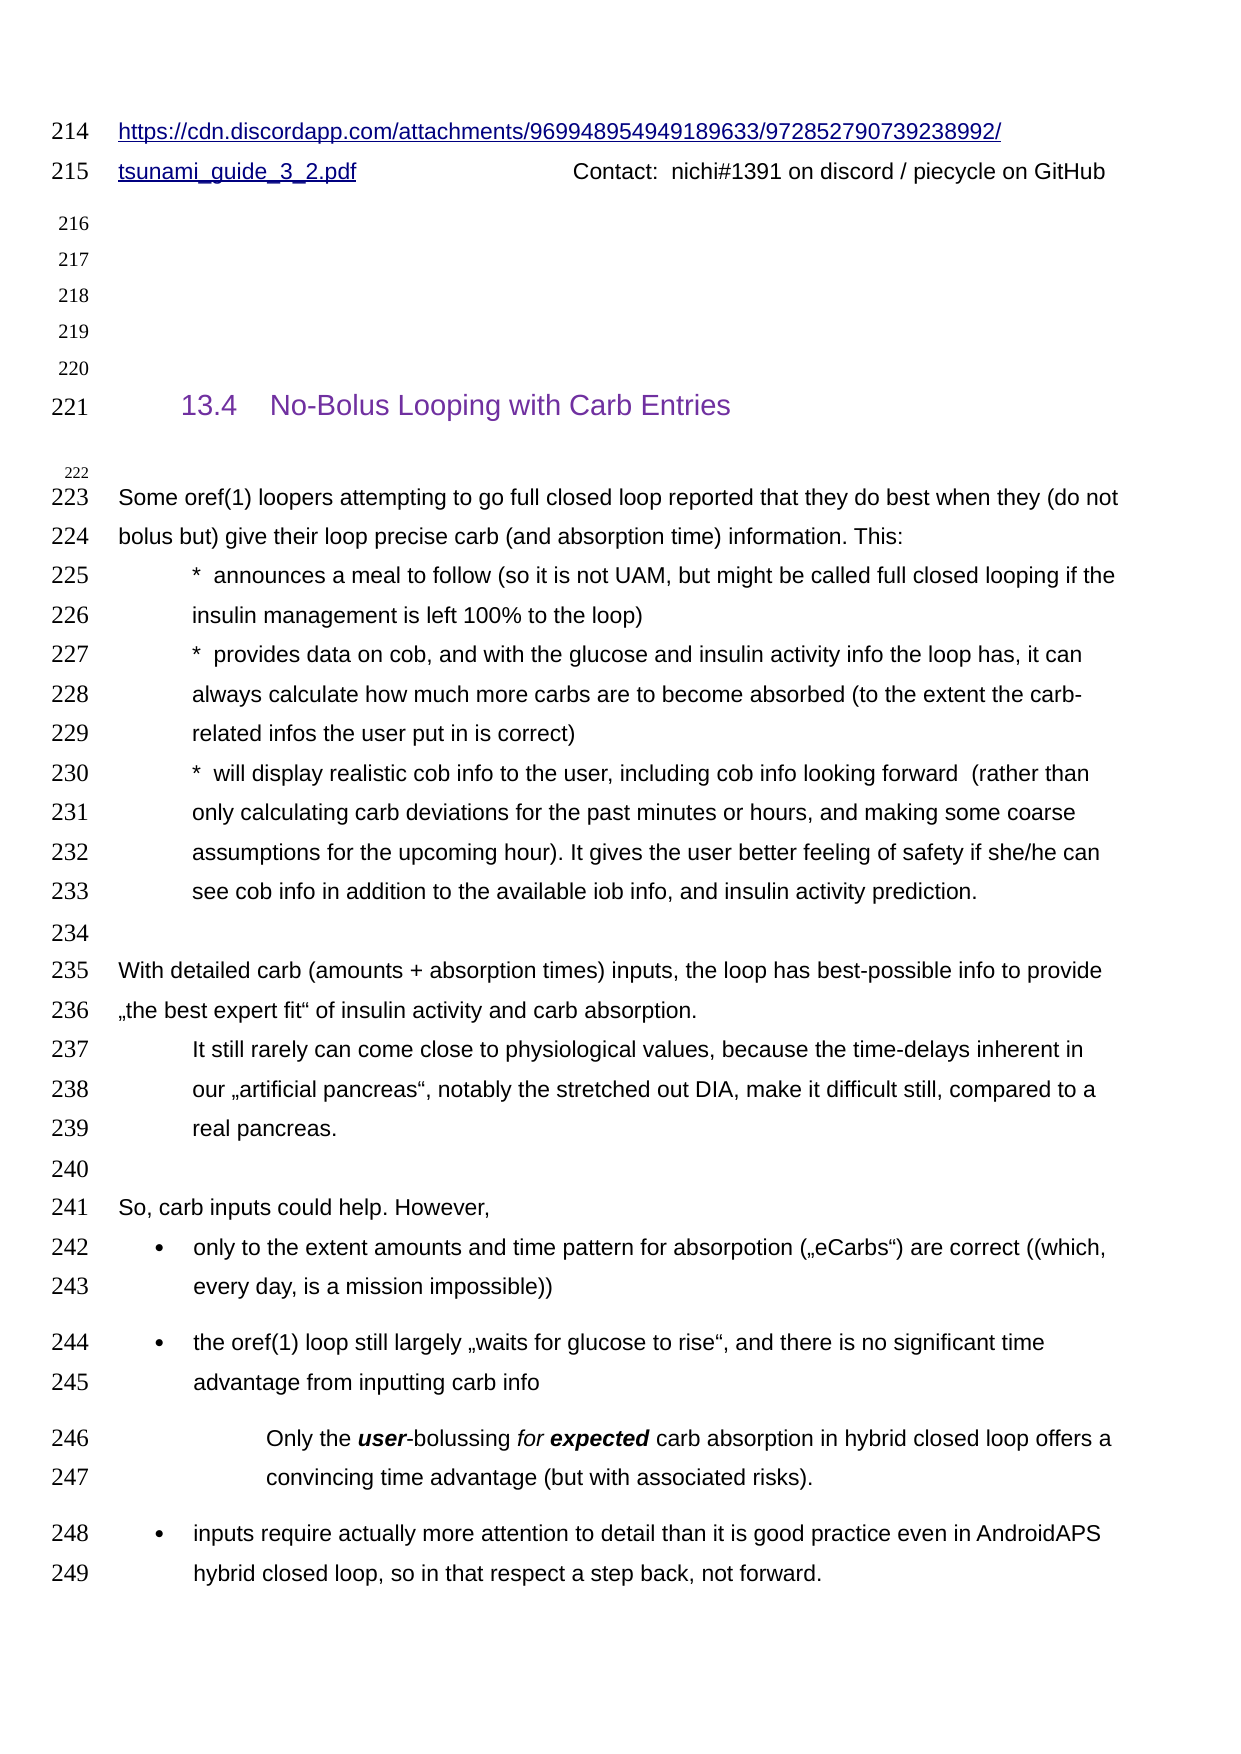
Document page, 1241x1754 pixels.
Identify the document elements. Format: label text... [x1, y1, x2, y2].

list the oref(1) loop still largely „waits for glucose to rise“, and there is no significant time advantage from inputting carb info [156, 1329, 1122, 1395]
text * announces a meal to follow (so it is not UAM, but might be called full closed looping if the insulin management is left 100% to the loop) [192, 562, 1122, 628]
text * will display realistic cob info to the user, including cob info looking forward (rather than only calculating carb deviations for the past minutes or hours, and making some coarse assumptions for the upcoming hour). It gives the user better feeling of safety if she/he can see cob info in addition to the available iob info, and insulin activity prediction. [192, 760, 1122, 904]
text * provides data on cob, and with the glucose and insulin activity info the loop has, it can always calculate how much more carbs are to become absorbed (to the extent the carb-related infos the user put in is correct) [192, 641, 1122, 747]
list inputs require actually more attention to detail than it is good practice even in AndroidAPS hybrid closed loop, so in that respect a step back, not forward. [156, 1520, 1122, 1586]
list 13.4 No-Bolus Looping with Carb Entries [181, 388, 1122, 421]
text With detailed carb (amounts + absorption times) inputs, the loop has best-possible info to provide „the best expert fit“ of insulin activity and carb absorption. [118, 957, 1122, 1023]
list only to the extent amounts and time pattern for absorpotion („eCarbs“) are correct ((which, every day, is a mission impossible)) [156, 1233, 1122, 1299]
text It still rarely can come close to physiological values, because the time-delays inherent in our „artificial pancreas“, notably the stretched out DIA, make it difficult still, compared to a real pancreas. [192, 1036, 1122, 1141]
text Some oref(1) loopers attempting to go full closed loop reported that they do best when they (do not bolus but) give their loop precise carb (and absorption time) information. This: [118, 483, 1122, 549]
text So, carb inputs could help. However, [118, 1194, 1122, 1220]
text https://cdn.discordapp.com/attachments/969948954949189633/972852790739238992/tsunami_guide_3_2.pdf Contact: nichi#1391 on discord / piecycle on GitHub [118, 118, 1122, 184]
list Only the user-bolussing for expected carb absorption in hybrid closed loop offers a convincing time advantage (but with associated risks). [266, 1425, 1122, 1491]
